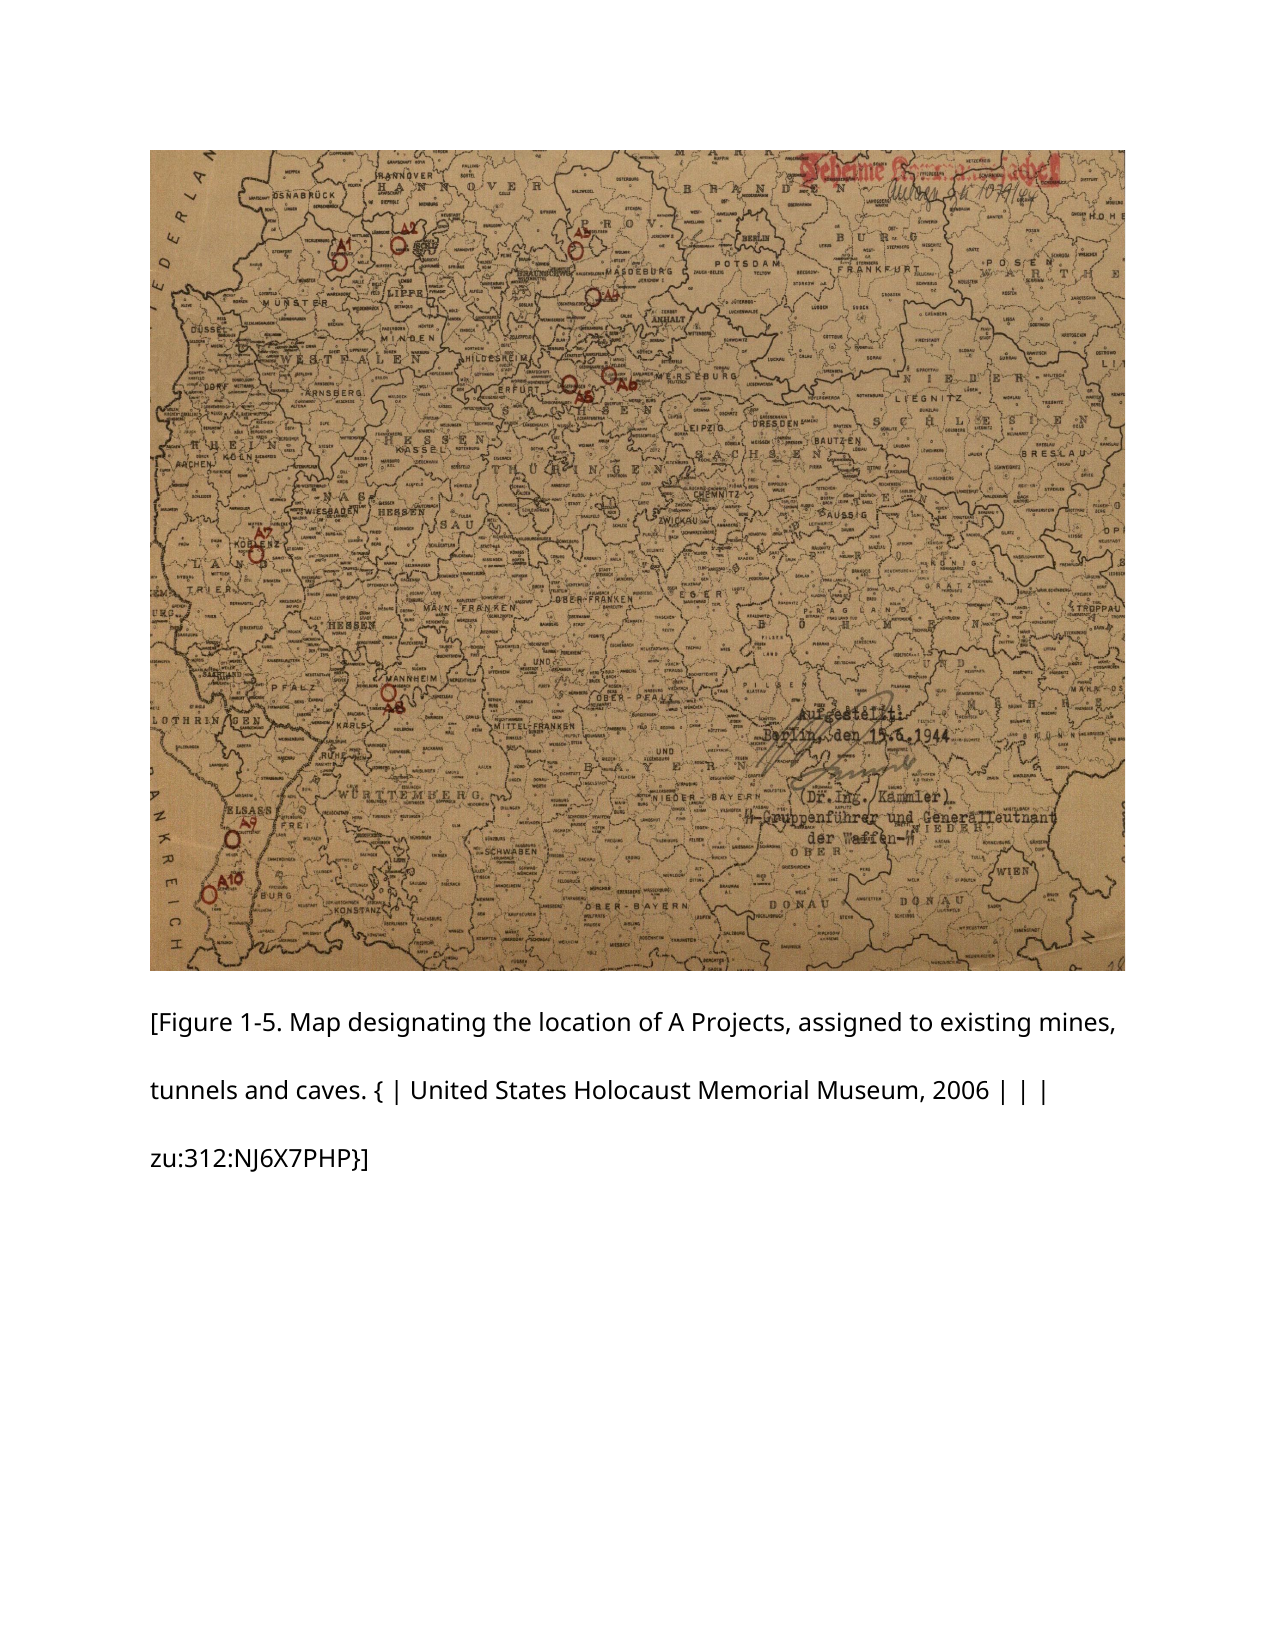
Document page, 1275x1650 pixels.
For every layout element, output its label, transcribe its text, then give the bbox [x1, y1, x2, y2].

text [Figure 1-5. Map designating the location of A Projects, assigned to existing mines, tunnels and caves. { | United States Holocaust Memorial Museum, 2006 | | |zu:312:NJ6X7PHP}] [150, 1005, 1125, 1175]
picture [150, 150, 1125, 971]
